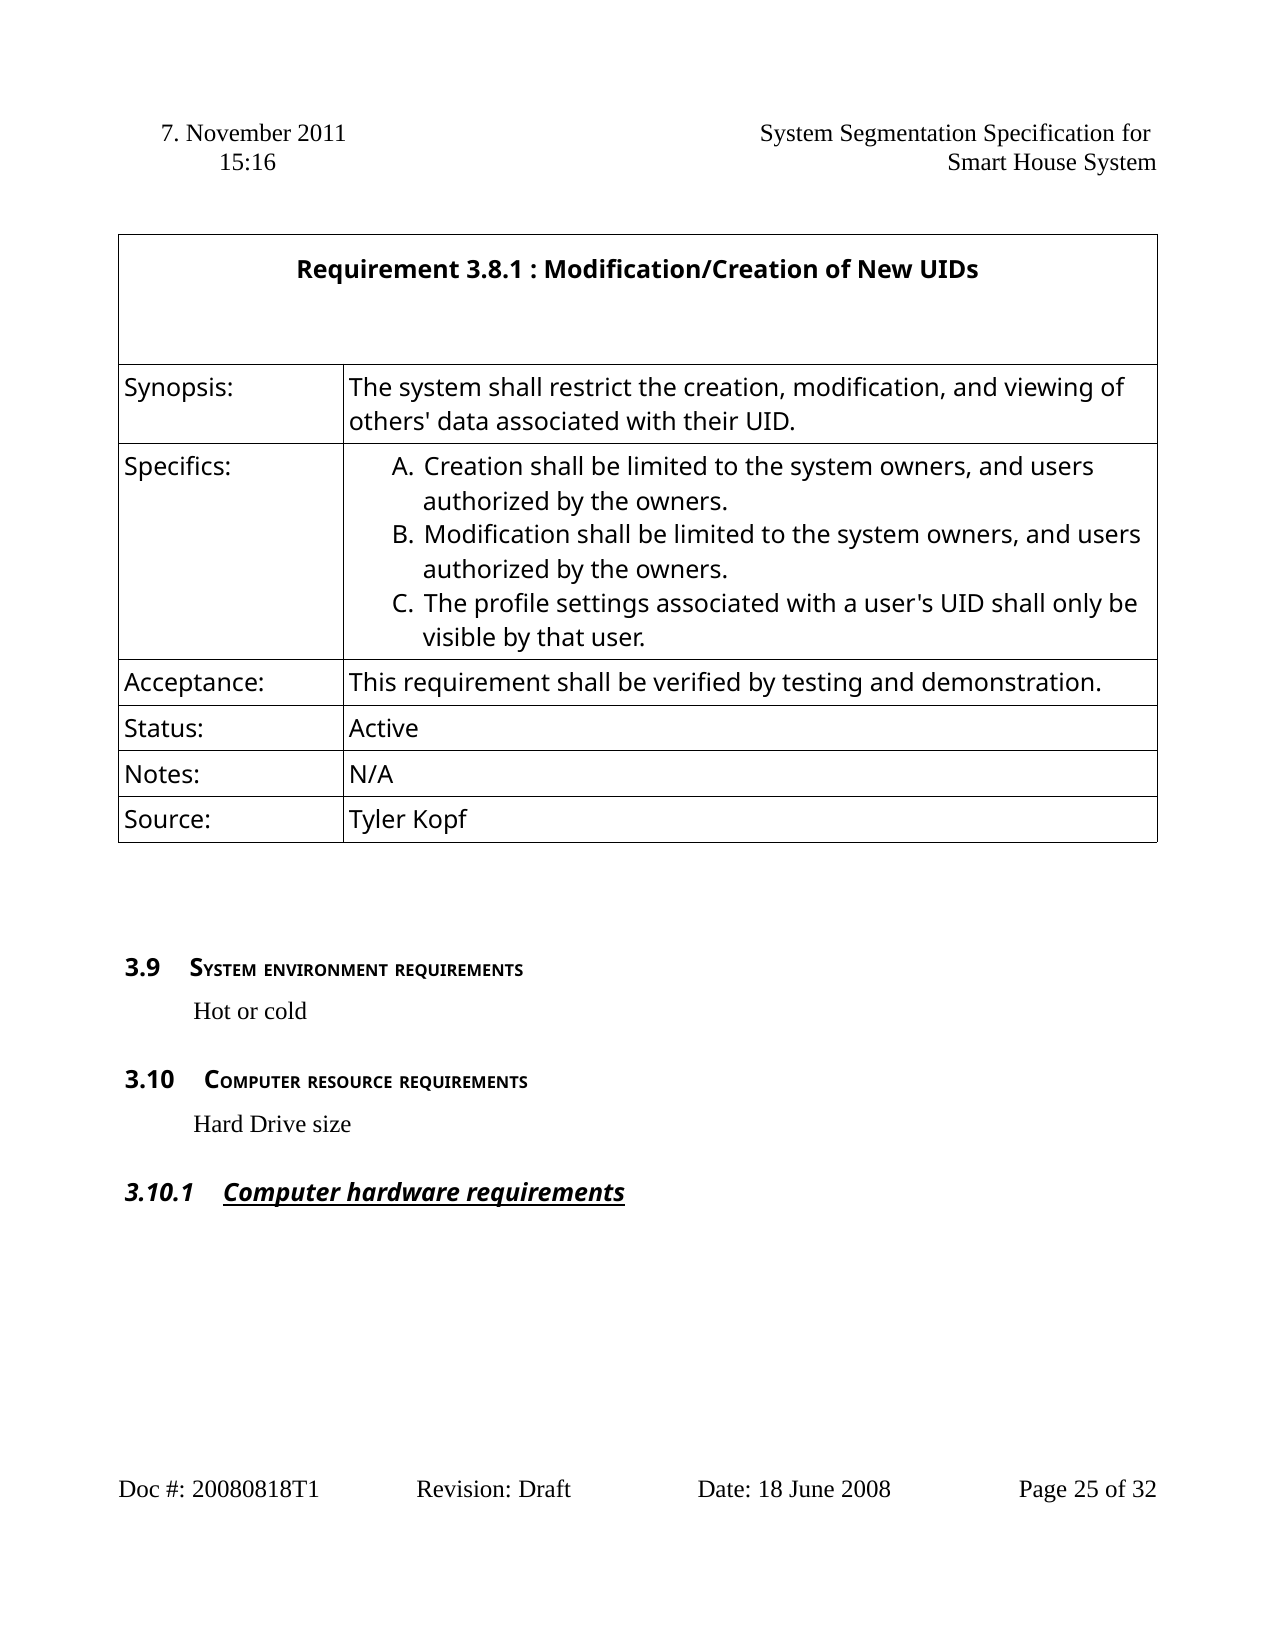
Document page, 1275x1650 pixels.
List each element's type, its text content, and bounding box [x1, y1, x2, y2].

table_cell Source: [119, 797, 343, 842]
table_cell Active [344, 706, 1157, 750]
table_cell Synopsis: [119, 365, 343, 443]
table_cell Status: [119, 706, 343, 750]
subtitle Computer hardware requirements [118, 1175, 1157, 1209]
subtitle System environment requirements [118, 949, 1157, 983]
table_cell Tyler Kopf [344, 797, 1157, 842]
table_cell Specifics: [119, 444, 343, 659]
text Hard Drive size [118, 1109, 1157, 1137]
table_cell Notes: [119, 751, 343, 796]
table_cell Acceptance: [119, 660, 343, 705]
table_header Requirement 3.8.1 : Modification/Creation of New UIDs [119, 235, 1157, 363]
table_cell The system shall restrict the creation, modification, and viewing of others' data associated with their UID. [344, 365, 1157, 443]
text Hot or cold [118, 996, 1157, 1024]
table_cell This requirement shall be verified by testing and demonstration. [344, 660, 1157, 705]
subtitle Computer resource requirements [118, 1062, 1157, 1096]
table_cell N/A [344, 751, 1157, 796]
table_cell Creation shall be limited to the system owners, and users authorized by the owners. Modification shall be limited to the system owners, and users authorized by the owners. The profile settings associated with a user's UID shall only be visible by that user. [344, 444, 1157, 659]
